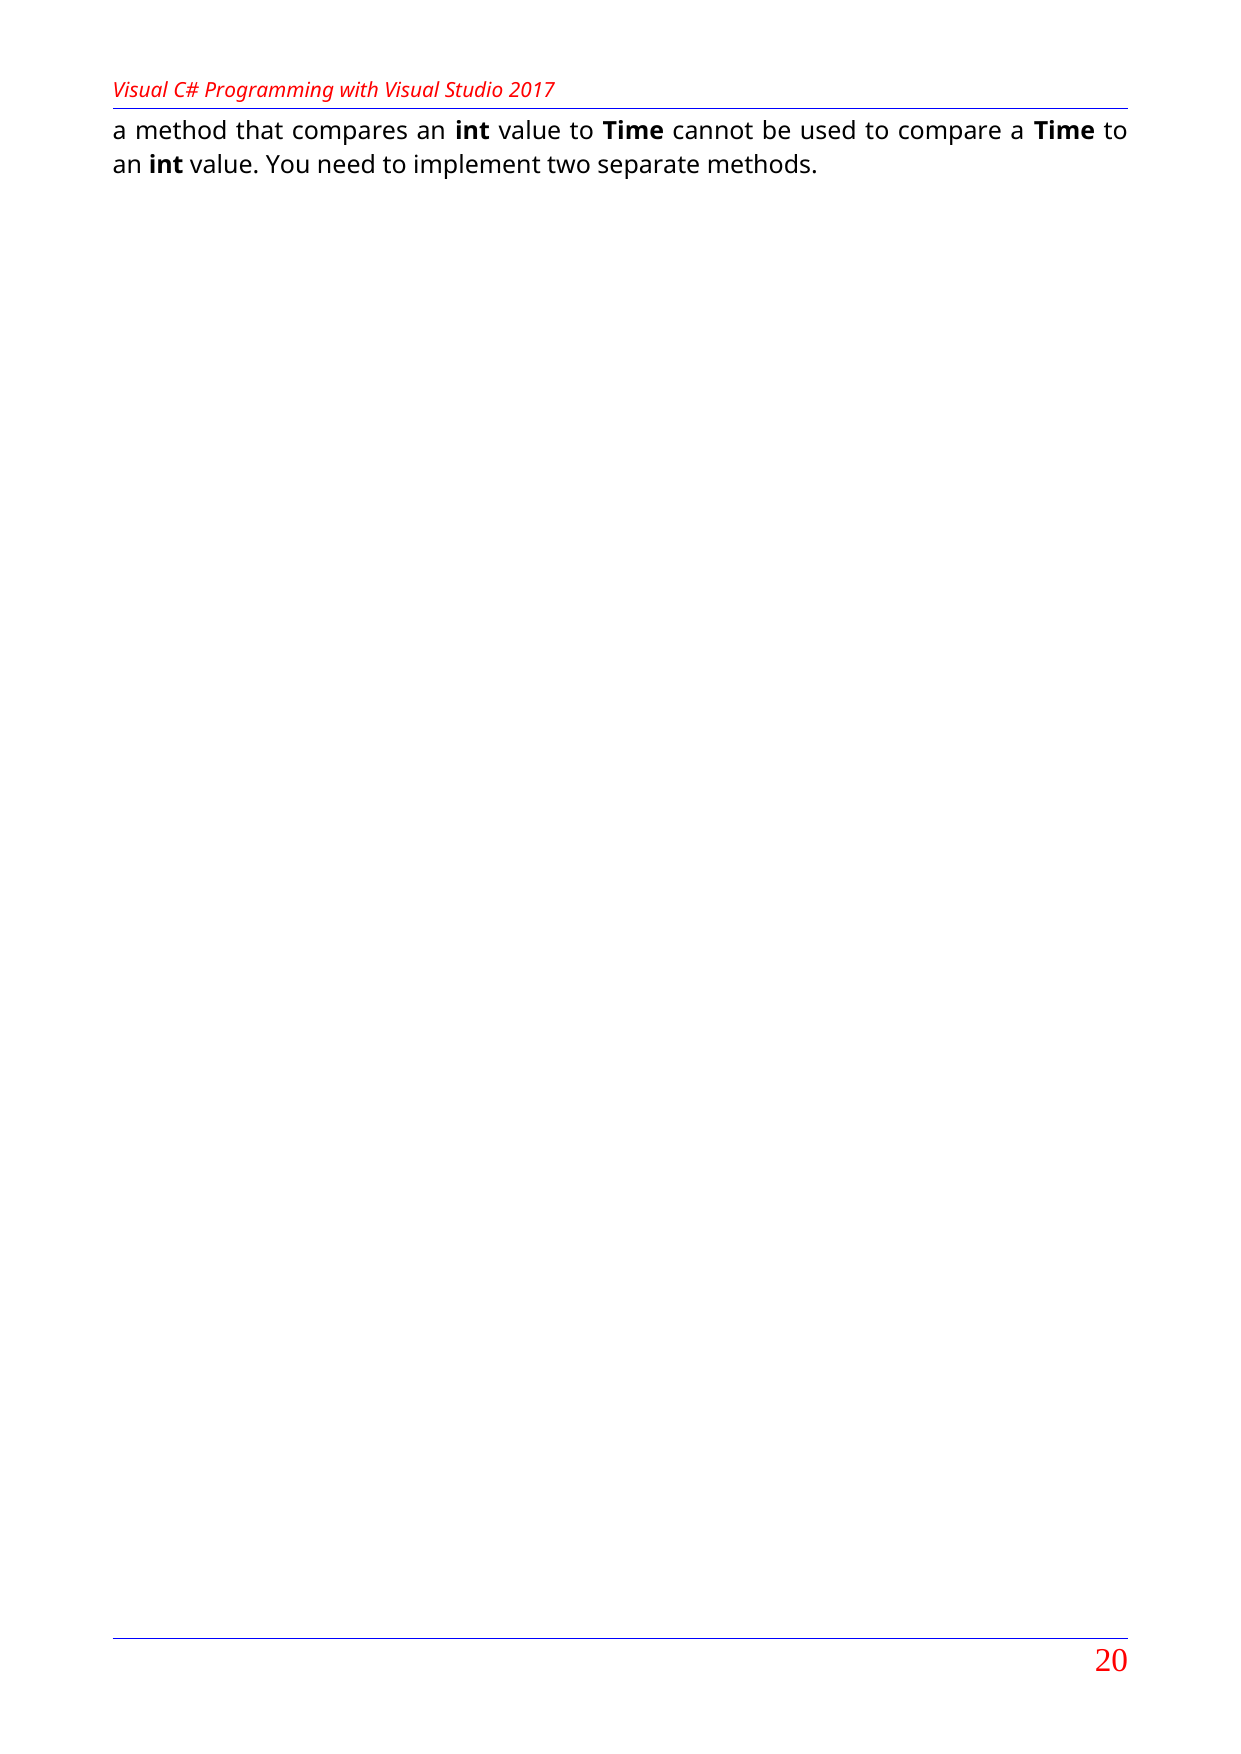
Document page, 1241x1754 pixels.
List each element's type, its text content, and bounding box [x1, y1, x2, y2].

text a method that compares an int value to Time cannot be used to compare a Time to an int value. You need to implement two separate methods. [112, 112, 1128, 181]
